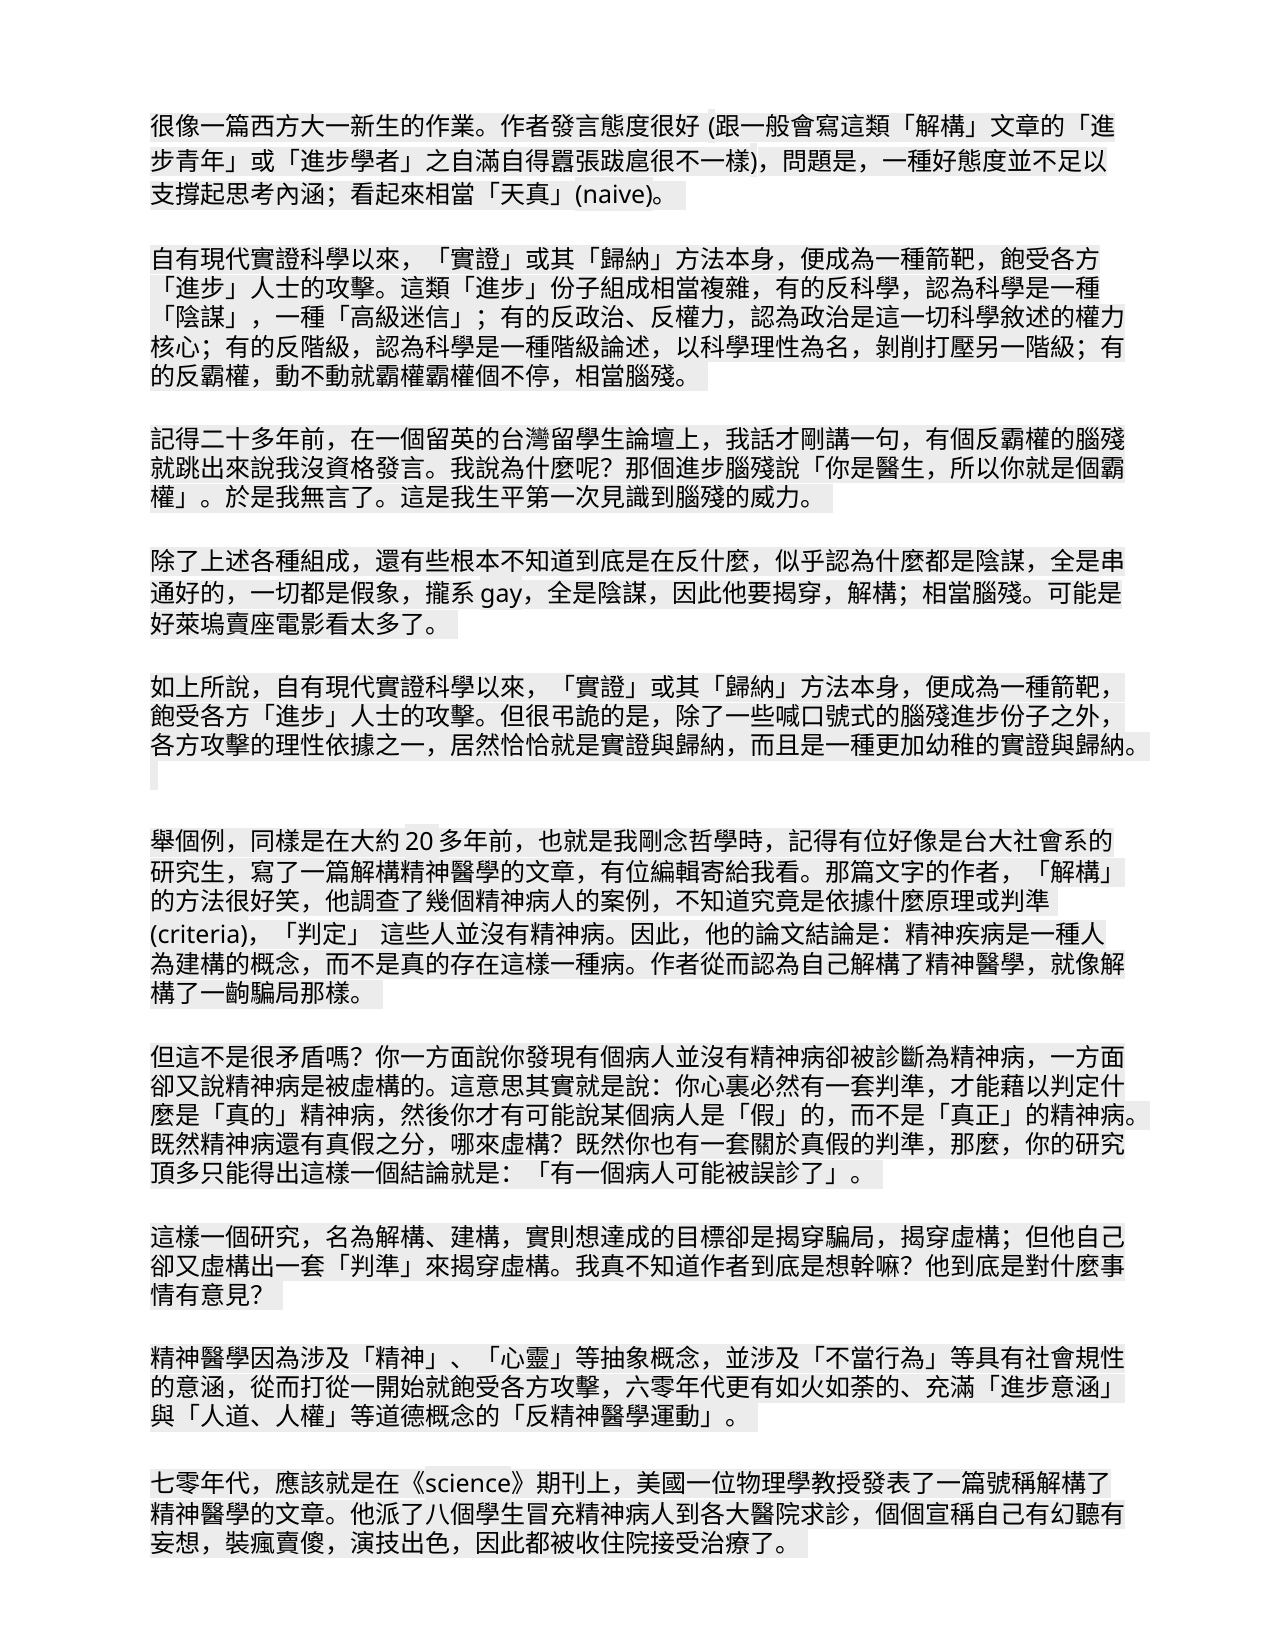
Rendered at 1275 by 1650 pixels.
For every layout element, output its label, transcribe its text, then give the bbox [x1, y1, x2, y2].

text 生物武器：一個更陰暗的未來(8) 陳真2020. 03. 23. 怡靜貼的這文章我看了： https://bit.ly/33DCQWu 很像一篇西方大一新生的作業。作者發言態度很好 (跟一般會寫這類「解構」文章的「進步青年」或「進步學者」之自滿自得囂張跋扈很不一樣)，問題是，一種好態度並不足以支撐起思考內涵；看起來相當「天真」(naive)。 自有現代實證科學以來，「實證」或其「歸納」方法本身，便成為一種箭靶，飽受各方「進步」人士的攻擊。這類「進步」份子組成相當複雜，有的反科學，認為科學是一種「陰謀」，一種「高級迷信」；有的反政治、反權力，認為政治是這一切科學敘述的權力核心；有的反階級，認為科學是一種階級論述，以科學理性為名，剝削打壓另一階級；有的反霸權，動不動就霸權霸權個不停，相當腦殘。 記得二十多年前，在一個留英的台灣留學生論壇上，我話才剛講一句，有個反霸權的腦殘就跳出來說我沒資格發言。我說為什麼呢？那個進步腦殘說「你是醫生，所以你就是個霸權」。於是我無言了。這是我生平第一次見識到腦殘的威力。 除了上述各種組成，還有些根本不知道到底是在反什麼，似乎認為什麼都是陰謀，全是串通好的，一切都是假象，攏系gay，全是陰謀，因此他要揭穿，解構；相當腦殘。可能是好萊塢賣座電影看太多了。 如上所說，自有現代實證科學以來，「實證」或其「歸納」方法本身，便成為一種箭靶，飽受各方「進步」人士的攻擊。但很弔詭的是，除了一些喊口號式的腦殘進步份子之外，各方攻擊的理性依據之一，居然恰恰就是實證與歸納，而且是一種更加幼稚的實證與歸納。 舉個例，同樣是在大約20多年前，也就是我剛念哲學時，記得有位好像是台大社會系的研究生，寫了一篇解構精神醫學的文章，有位編輯寄給我看。那篇文字的作者，「解構」的方法很好笑，他調查了幾個精神病人的案例，不知道究竟是依據什麼原理或判準 (criteria)，「判定」 這些人並沒有精神病。因此，他的論文結論是：精神疾病是一種人為建構的概念，而不是真的存在這樣一種病。作者從而認為自己解構了精神醫學，就像解構了一齣騙局那樣。 但這不是很矛盾嗎？你一方面說你發現有個病人並沒有精神病卻被診斷為精神病，一方面卻又說精神病是被虛構的。這意思其實就是說：你心裏必然有一套判準，才能藉以判定什麼是「真的」精神病，然後你才有可能說某個病人是「假」的，而不是「真正」的精神病。既然精神病還有真假之分，哪來虛構？既然你也有一套關於真假的判準，那麼，你的研究頂多只能得出這樣一個結論就是：「有一個病人可能被誤診了」。 這樣一個研究，名為解構、建構，實則想達成的目標卻是揭穿騙局，揭穿虛構；但他自己卻又虛構出一套「判準」來揭穿虛構。我真不知道作者到底是想幹嘛？他到底是對什麼事情有意見？ 精神醫學因為涉及「精神」、「心靈」等抽象概念，並涉及「不當行為」等具有社會規性的意涵，從而打從一開始就飽受各方攻擊，六零年代更有如火如荼的、充滿「進步意涵」與「人道、人權」等道德概念的「反精神醫學運動」。 七零年代，應該就是在《science》期刊上，美國一位物理學教授發表了一篇號稱解構了精神醫學的文章。他派了八個學生冒充精神病人到各大醫院求診，個個宣稱自己有幻聽有妄想，裝瘋賣傻，演技出色，因此都被收住院接受治療了。 這八位冒牌病人，利用住院期間，偷偷蒐證，帶出各種病歷情報給他們的指導教授。經過一番治療，他們臥底的任務完成，便自動恢復正常，不再裝瘋賣傻。 等大家都出院後，這位教授就把這段冒牌就醫的經過寫成論文，發表在《science》，質疑精神醫學的科學性與存在價值。 這樣一種質疑，其實很腦殘。這哪能質疑精神醫學的知識論(epistemology)？我若假裝暈眩(vertigo)，假裝嘔吐，假裝蔡賽，假裝肚子劇痛，假裝步伐不穩等等等，不管哪一科，醫生還不是一樣得把我當成病人來治療？難道他能馬上識破？當醫生無法識破某些症狀，難道就能推論出該醫學分支學科是冒牌科學？ 依我看，那位教授的論文，頂多只能做出「我的八個臥底學生演技還不錯」的結論，跟精神醫學的知識論本質扯得上什麼關係？ 舉這個例子只是要說，曾經有好幾十年的時間，質疑、反對精神醫學的學科性及科學性，幾乎就是一種顯學；就像過街老鼠一樣，成為進步人士或自以為科學人士的攻擊目標。 後來，因為分子生物學、遺傳學及神經生物學等等的興起，給精神疾病找到更多生物證據，這類腦殘的「反精神醫學運動」才慢慢消風，但是至今仍有一大堆思想與知識仍停留在中古世紀卻號稱「進步」或自以為很科學的「古人」，認為精神醫學是一種「偽科學」。但我必須說，如果精神疾病是一種偽科學，那麼，所謂惡性腫瘤 (即癌症) 便同樣也只是一種純屬虛構的幻影，因為兩者的理性基礎是一樣的。如果前者是偽，後者便不可能為真。 我當然不是反對解構，而只是反對腦殘式解構。這類腦殘「解構」只是越解構卻越坐實了任何一種現象內在的社會建構成份。 在所有的哲學分支中，因為研究維根斯坦的緣故，我自認最有心得的是數學哲學；如果連數學都能解構，更不用說一般自然科學如此脆弱的「知識論」(epistemological) 基礎了。 除了打著實證紅旗反實證，打著歸納方法反歸納之外，腦殘解構者主要依據無非就是詮釋 (hermeneutics)，簡單說就是講故事：這裏說一點，那裏說一點，然後用一種純粹「說故事」的方法，把這些點給串起來，串成一篇「故事」，「證明」原有的現象只是一種「騙局」，而我的「故事」才是「真的」。 台語有句俗語說：「看到影子，生個兒子」，憑著猜測臆想，不斷穿鑿附會，捕風捉影；就像先把某人逮來當成凶手，然後再慢慢尋找他是凶手的「證據」，而所謂「證據」，無非就是說故事，獨斷地選擇片段資訊，給予某種詮釋，然後加以編織成一個早已預設的故事。 腦殘解構者這麼做，陰謀論其實也是這麼玩的，我平常騙小孩也常常這樣騙，比方說看到路邊有根樹枝被風吹斷，就騙小孩說「看到沒有？妳看，這樹枝不愛吃飯，營養不夠，不喝水，太乾燥，所以風一吹就馬上折斷了。妳以後要不要乖乖吃飯？」小孩點點頭，彷彿學到一門有關營養學的學問。 事實上，解構並不是在追求真假值，反倒是對於真假值本身的質疑與重建。解構更不是企圖推翻某種現象或知識的核心真實 (explanatory truth)。 舉個例來說，你從窗口看出去，看到窗外有棵樹。所謂解構或社會建構論，並不是要告訴你那棵樹是假的，也不是要告訴你有幻覺，以為自己看到一棵樹，而是要分析我們的「眼光」到底受到什麼樣一些東西的型塑或影響。也就是說，你得意識到窗戶的存在；可別以為你的眼光是萬能的或零死角。在此，「窗戶」就是個社會性的隱喻，你得透過這樣一種眼光來認識窗外的世界；世界的模樣必然也會受到這樣一個窗口的影響。 在這個意義下，「世界」究竟長什麼樣，「知識」的樣貌究竟為何，也許就不再只是一種固定形象，「真的、假的」從而也不再只是一種機械式的二分法；真理也許仍然存在，但它產生了許多內在應有的可能性與流動性。極端一點的，甚至就走向一種取消主義，不再依附所謂真理。不過，那樣一種極端解釋，事實上又走回它所欲解構的老路，擁抱了另一種教條。題外話。 我常舉個例，所謂愛丁堡學派的領軍人物叫做 David Bloor，寫過兩本有關維根斯坦的書，對維根斯坦的思想採取一種所謂「社會性」的解讀方式，是相當著名的一位學者，二十年前曾受邀來到劍橋，不是來演講，而是來座談，地點就在當年維根斯坦和Karl Popper差點因為「到底存不存在倫理命題？」而打架的那個會議室。與會者只有七、八人，我也是其中之一，而我那時候剛好寫了一篇反對那樣一種「社會性解讀」維根斯坦的論文，批評的對象就是 David Bloor。 我忘了Bloor那天晚上說了些什麼，只記得他說了一段抱怨，聽起來挺有趣。他說，他老是被人們質疑為何說科學知識是假的？他說，「我從來沒有這樣說過啊」。如果我沒記錯，上面那個窗外樹木的例子，就是他講的。所謂社會建構或解構，並不是要說什麼是假的或什麼是一種陰謀。 回到怡靜轉貼的那篇文章，我是沒法認同的。比方說，新冠病毒讓義大利或大陸一口氣就死掉了幾萬人，倘若放任不管，全世界恐怕得有幾百萬條人命的代價，甚至上千萬人的死亡。如果這還叫做「不嚴重」，如果這只是「一則流傳17年的謠言」，那還有什麼病是嚴重的？那是要死幾億人才叫嚴重嗎？ 至於說什麼藥廠可以呼風喚雨賺大錢，想要在哪個國家製造恐慌、散播謠言，就能隨時搞到那個國家雞飛狗跳，雞犬不寧，這聽起來很像好萊塢驚悚片的題材，但現實政治卻非如此。解構是好的，但過於天真的解構卻只能提供劇本靈感，而無現實意義。 [150, 75, 1125, 1558]
